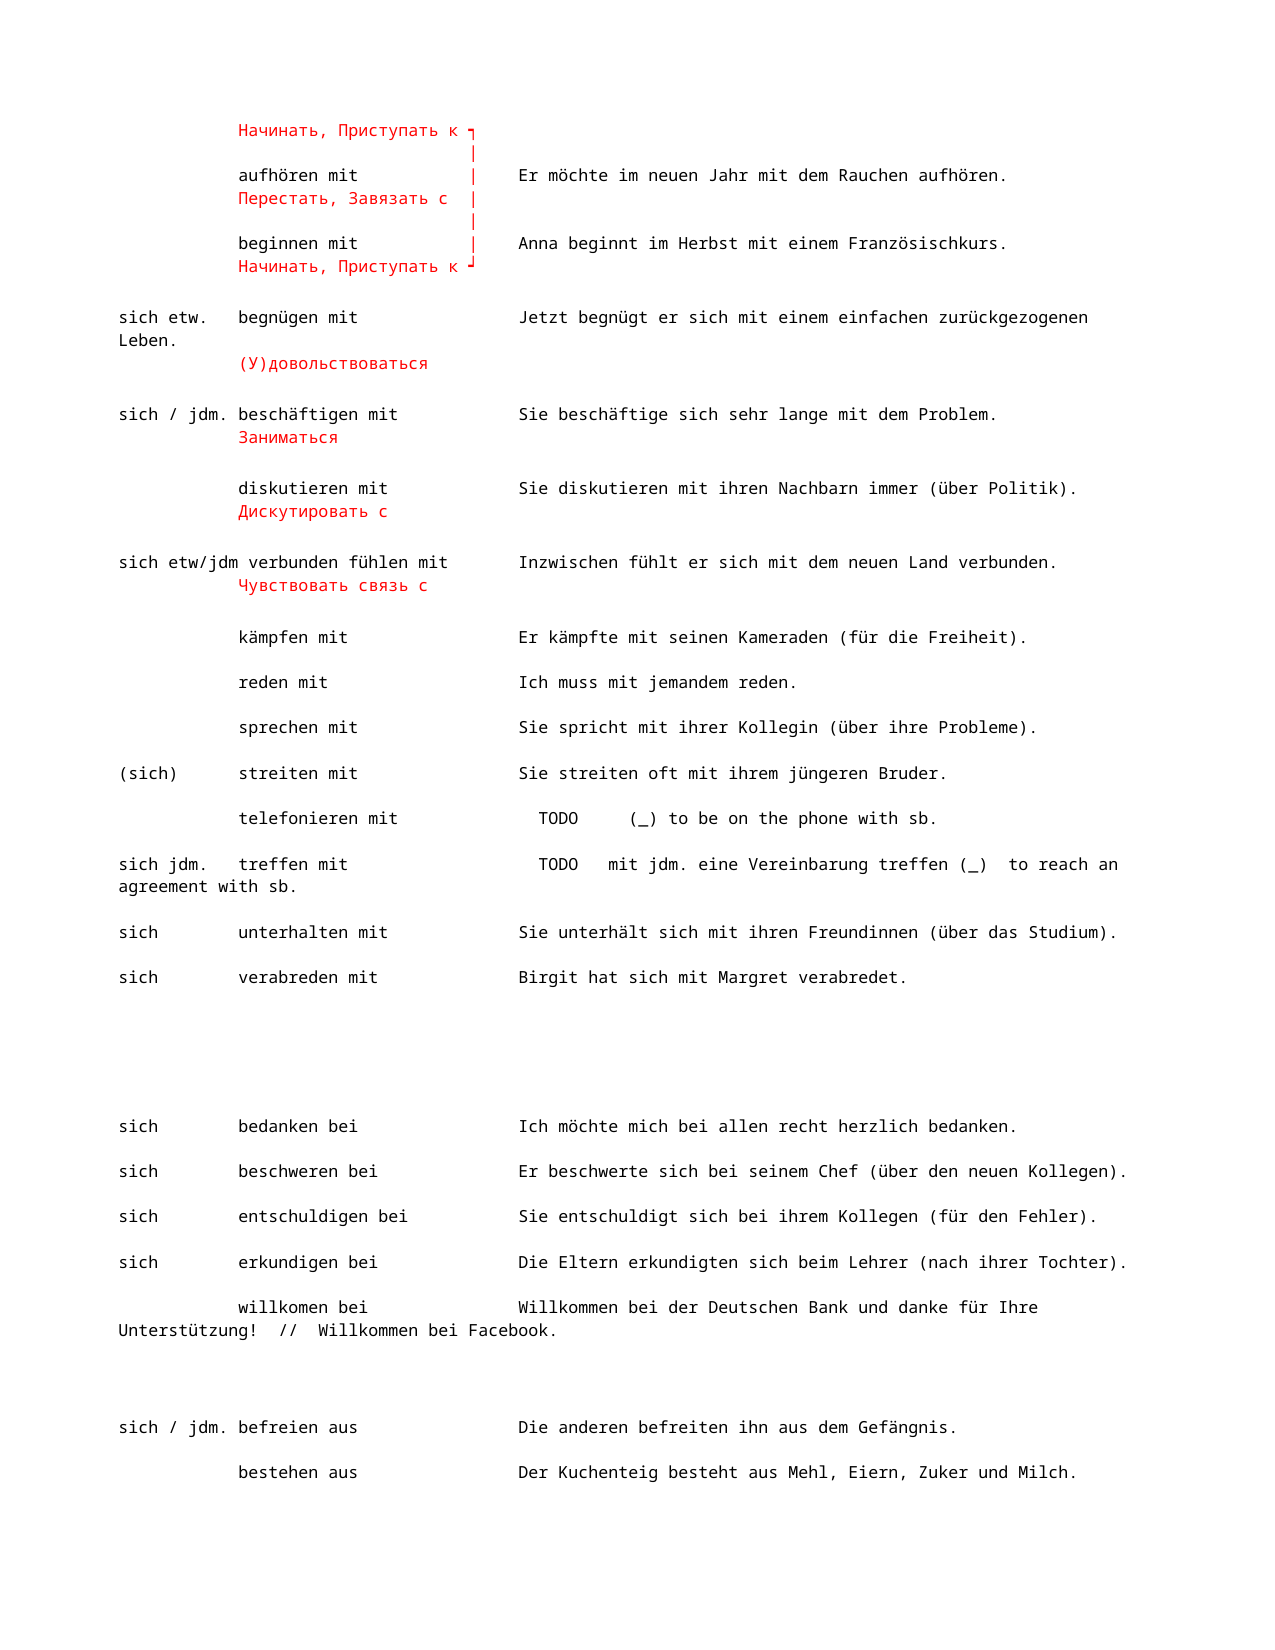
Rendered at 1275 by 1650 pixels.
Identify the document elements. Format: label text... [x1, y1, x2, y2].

text beginnen mit | Anna beginnt im Herbst mit einem Französischkurs. [118, 232, 1157, 254]
text sich bedanken bei Ich möchte mich bei allen recht herzlich bedanken. [118, 1114, 1157, 1137]
text (У)довольствоваться [118, 351, 1157, 374]
text sich entschuldigen bei Sie entschuldigt sich bei ihrem Kollegen (für den Fehler). [118, 1205, 1157, 1228]
text sich / jdm. befreien aus Die anderen befreiten ihn aus dem Gefängnis. [118, 1415, 1157, 1438]
text aufhören mit | Er möchte im neuen Jahr mit dem Rauchen aufhören. [118, 163, 1157, 186]
text diskutieren mit Sie diskutieren mit ihren Nachbarn immer (über Politik). [118, 477, 1157, 499]
text sich jdm. treffen mit TODO mit jdm. eine Vereinbarung treffen (_) to reach an agreement with sb. [118, 852, 1157, 898]
text sprechen mit Sie spricht mit ihrer Kollegin (über ihre Probleme). [118, 716, 1157, 739]
text sich verabreden mit Birgit hat sich mit Margret verabredet. [118, 966, 1157, 988]
text sich erkundigen bei Die Eltern erkundigten sich beim Lehrer (nach ihrer Tochter). [118, 1250, 1157, 1273]
text willkomen bei Willkommen bei der Deutschen Bank und danke für Ihre Unterstützung! // Willkommen bei Facebook. [118, 1296, 1157, 1341]
text | [118, 209, 1157, 232]
text Чувствовать связь с [118, 574, 1157, 596]
text (sich) streiten mit Sie streiten oft mit ihrem jüngeren Bruder. [118, 761, 1157, 784]
text Начинать, Приступать к ┙ [118, 254, 1157, 277]
text sich etw/jdm verbunden fühlen mit Inzwischen fühlt er sich mit dem neuen Land verbunden. [118, 551, 1157, 574]
text Заниматься [118, 425, 1157, 448]
text sich beschweren bei Er beschwerte sich bei seinem Chef (über den neuen Kollegen). [118, 1159, 1157, 1182]
text sich etw. begnügen mit Jetzt begnügt er sich mit einem einfachen zurückgezogenen Leben. [118, 306, 1157, 351]
text kämpfen mit Er kämpfte mit seinen Kameraden (für die Freiheit). [118, 625, 1157, 648]
text Перестать, Завязать с | [118, 186, 1157, 209]
text Начинать, Приступать к ┑ [118, 118, 1157, 141]
text sich unterhalten mit Sie unterhält sich mit ihren Freundinnen (über das Studium). [118, 920, 1157, 943]
text reden mit Ich muss mit jemandem reden. [118, 671, 1157, 693]
text | [118, 141, 1157, 163]
text bestehen aus Der Kuchenteig besteht aus Mehl, Eiern, Zuker und Milch. [118, 1461, 1157, 1483]
text Дискутировать с [118, 499, 1157, 522]
text telefonieren mit TODO (_) to be on the phone with sb. [118, 807, 1157, 829]
text sich / jdm. beschäftigen mit Sie beschäftige sich sehr lange mit dem Problem. [118, 403, 1157, 425]
